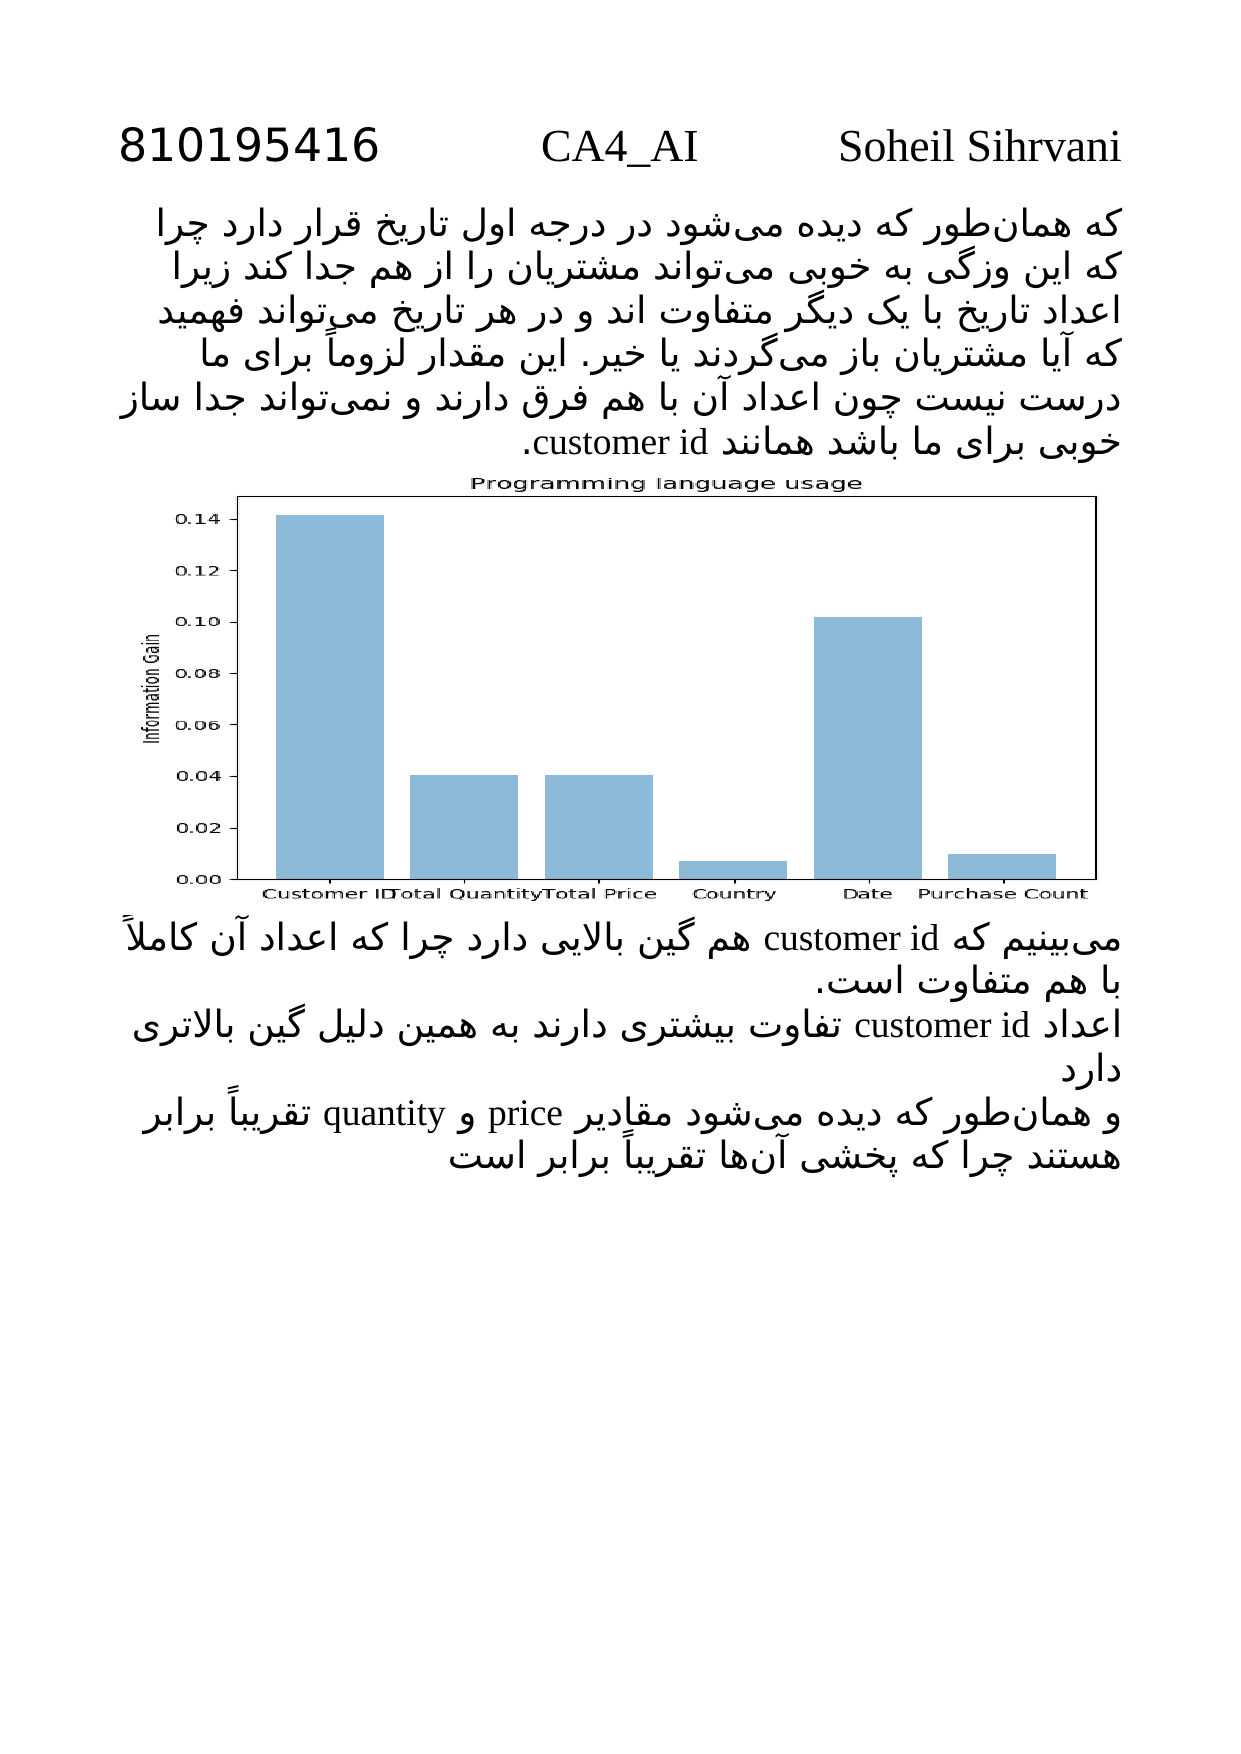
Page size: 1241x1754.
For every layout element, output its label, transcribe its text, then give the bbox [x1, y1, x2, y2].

text که همان‌طور که دیده می‌شود در درجه اول تاریخ قرار دارد چرا که این وزگی به خوبی می‌تواند مشتریان را از هم جدا کند زیرا اعداد تاریخ با یک دیگر متفاوت اند و در هر تاریخ می‌تواند فهمید که آیا مشتریان باز می‌گردند یا خیر. این مقدار لزوماً برای ما درست نیست چون اعداد آن با هم فرق دارند و نمی‌تواند جدا ساز خوبی برای ما باشد همانند customer id. [118, 201, 1122, 463]
picture [120, 463, 1121, 915]
text و همان‌طور که دیده می‌شود مقادیر price و quantity تقریباً برابر هستند چرا که پخشی آن‌ها تقریباً برابر است [118, 1090, 1122, 1177]
text می‌بینیم که customer id هم گین بالایی دارد چرا که اعداد آن کاملاً با هم متفاوت است. [118, 463, 1122, 1002]
text اعداد customer id تفاوت بیشتری دارند به همین دلیل گین بالاتری دارد [118, 1002, 1122, 1090]
